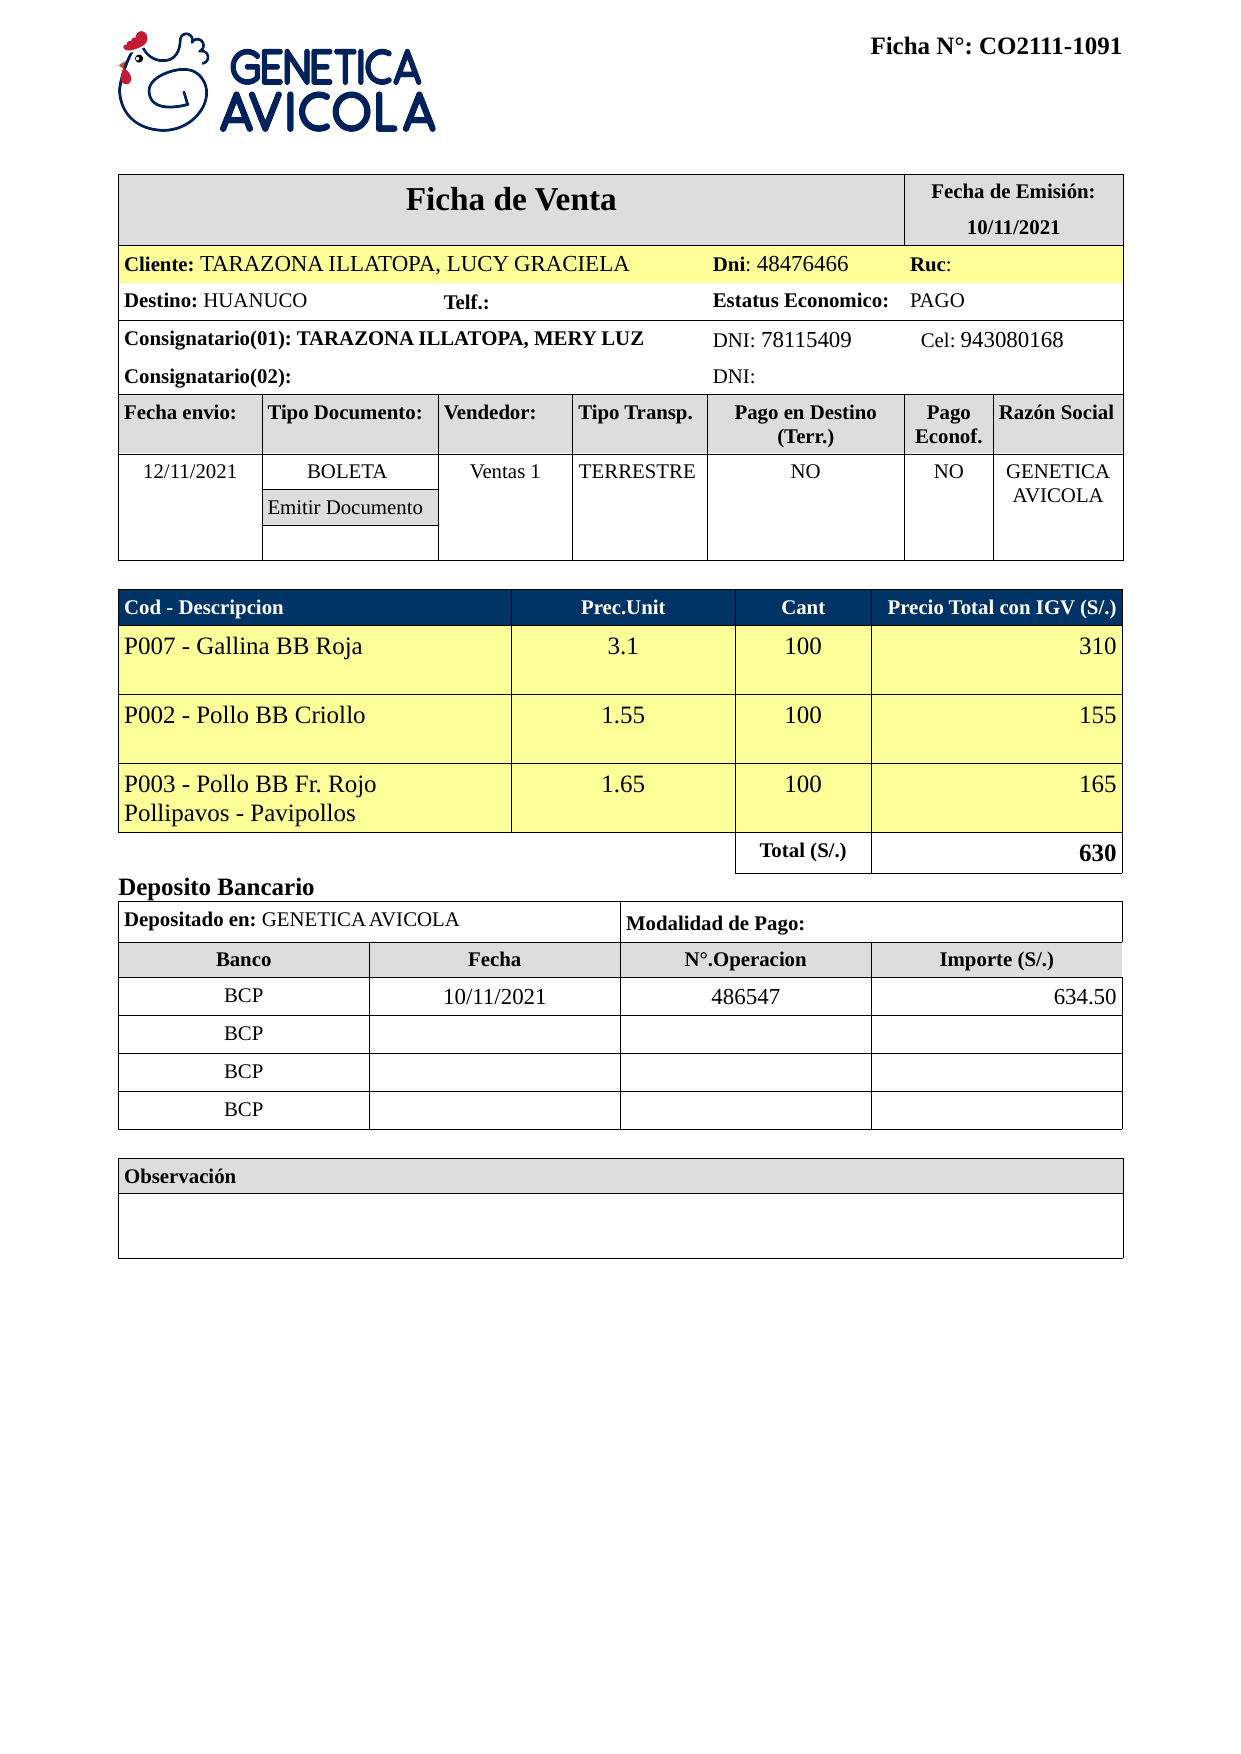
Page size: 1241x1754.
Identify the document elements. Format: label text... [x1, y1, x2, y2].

table_cell [872, 1092, 1122, 1129]
table_cell TERRESTRE [573, 455, 707, 560]
table_header Cod - Descripcion [119, 590, 511, 625]
table_cell Tipo Transp. [573, 395, 707, 453]
table_cell Destino: HUANUCO [119, 283, 438, 320]
table_cell 12/11/2021 [119, 455, 262, 560]
table_cell Cel: 943080168 [915, 321, 1123, 358]
table_cell Pago Econof. [905, 395, 993, 453]
table_cell 1.55 [512, 695, 735, 763]
table_cell [621, 1054, 871, 1091]
text Deposito Bancario [118, 872, 1122, 901]
table_cell 155 [872, 695, 1122, 763]
table_cell Fecha [370, 943, 620, 977]
table_cell Razón Social [994, 395, 1123, 453]
table_cell [872, 1016, 1122, 1053]
table_cell [370, 1016, 620, 1053]
table_header Modalidad de Pago: [621, 902, 1122, 942]
table_cell 100 [736, 695, 871, 763]
table_cell [511, 833, 735, 872]
table_cell PAGO [904, 283, 1123, 320]
table_cell [370, 1054, 620, 1091]
table_cell BCP [119, 1092, 369, 1129]
table_cell N°.Operacion [621, 943, 871, 977]
table_cell 100 [736, 764, 871, 832]
table_cell [370, 1092, 620, 1129]
table_cell 1.65 [512, 764, 735, 832]
table_header Fecha de Emisión: [905, 175, 1123, 209]
table_header Precio Total con IGV (S/.) [872, 590, 1122, 625]
table_cell 10/11/2021 [905, 209, 1123, 245]
table_header Depositado en: GENETICA AVICOLA [119, 902, 620, 942]
table_cell [263, 526, 438, 560]
table_cell P002 - Pollo BB Criollo [119, 695, 511, 763]
table_cell Tipo Documento: [263, 395, 438, 453]
table_cell Ventas 1 [439, 455, 572, 560]
table_cell Dni: 48476466 [707, 246, 904, 283]
table_cell 630 [872, 833, 1122, 872]
table_header Prec.Unit [512, 590, 735, 625]
picture [118, 31, 436, 132]
table_cell 3.1 [512, 626, 735, 694]
table_cell Telf.: [438, 283, 707, 320]
table_cell Cliente: TARAZONA ILLATOPA, LUCY GRACIELA [119, 246, 707, 283]
table_cell Fecha envio: [119, 395, 262, 453]
table_cell 486547 [621, 978, 871, 1015]
table_cell 165 [872, 764, 1122, 832]
table_cell 10/11/2021 [370, 978, 620, 1015]
table_cell BCP [119, 978, 369, 1015]
table_cell 100 [736, 626, 871, 694]
table_cell Vendedor: [439, 395, 572, 453]
table_cell NO [905, 455, 993, 560]
table_cell Consignatario(01): TARAZONA ILLATOPA, MERY LUZ [119, 321, 707, 358]
table_header Observación [119, 1159, 1123, 1193]
table_cell [119, 1194, 1123, 1258]
table_cell [872, 1054, 1122, 1091]
table_cell DNI: 78115409 [707, 321, 915, 358]
table_cell BCP [119, 1054, 369, 1091]
table_cell BCP [119, 1016, 369, 1053]
table_cell P003 - Pollo BB Fr. Rojo Pollipavos - Pavipollos [119, 764, 511, 832]
table_cell DNI: [707, 358, 1123, 394]
table_cell 634.50 [872, 978, 1122, 1015]
table_cell [621, 1016, 871, 1053]
table_header Ficha de Venta [119, 175, 904, 245]
table_cell NO [708, 455, 904, 560]
table_header Cant [736, 590, 871, 625]
table_cell Emitir Documento [263, 490, 438, 525]
table_cell P007 - Gallina BB Roja [119, 626, 511, 694]
table_cell Ruc: [904, 246, 1123, 283]
table_cell GENETICA AVICOLA [994, 455, 1123, 560]
table_cell Importe (S/.) [872, 943, 1122, 977]
table_cell [118, 833, 511, 872]
table_cell Pago en Destino (Terr.) [708, 395, 904, 453]
table_cell Estatus Economico: [707, 283, 904, 320]
table_cell Total (S/.) [736, 833, 871, 872]
table_cell Consignatario(02): [119, 358, 707, 394]
table_cell Banco [119, 943, 369, 977]
table_cell [621, 1092, 871, 1129]
table_cell BOLETA [263, 455, 438, 489]
table_cell 310 [872, 626, 1122, 694]
